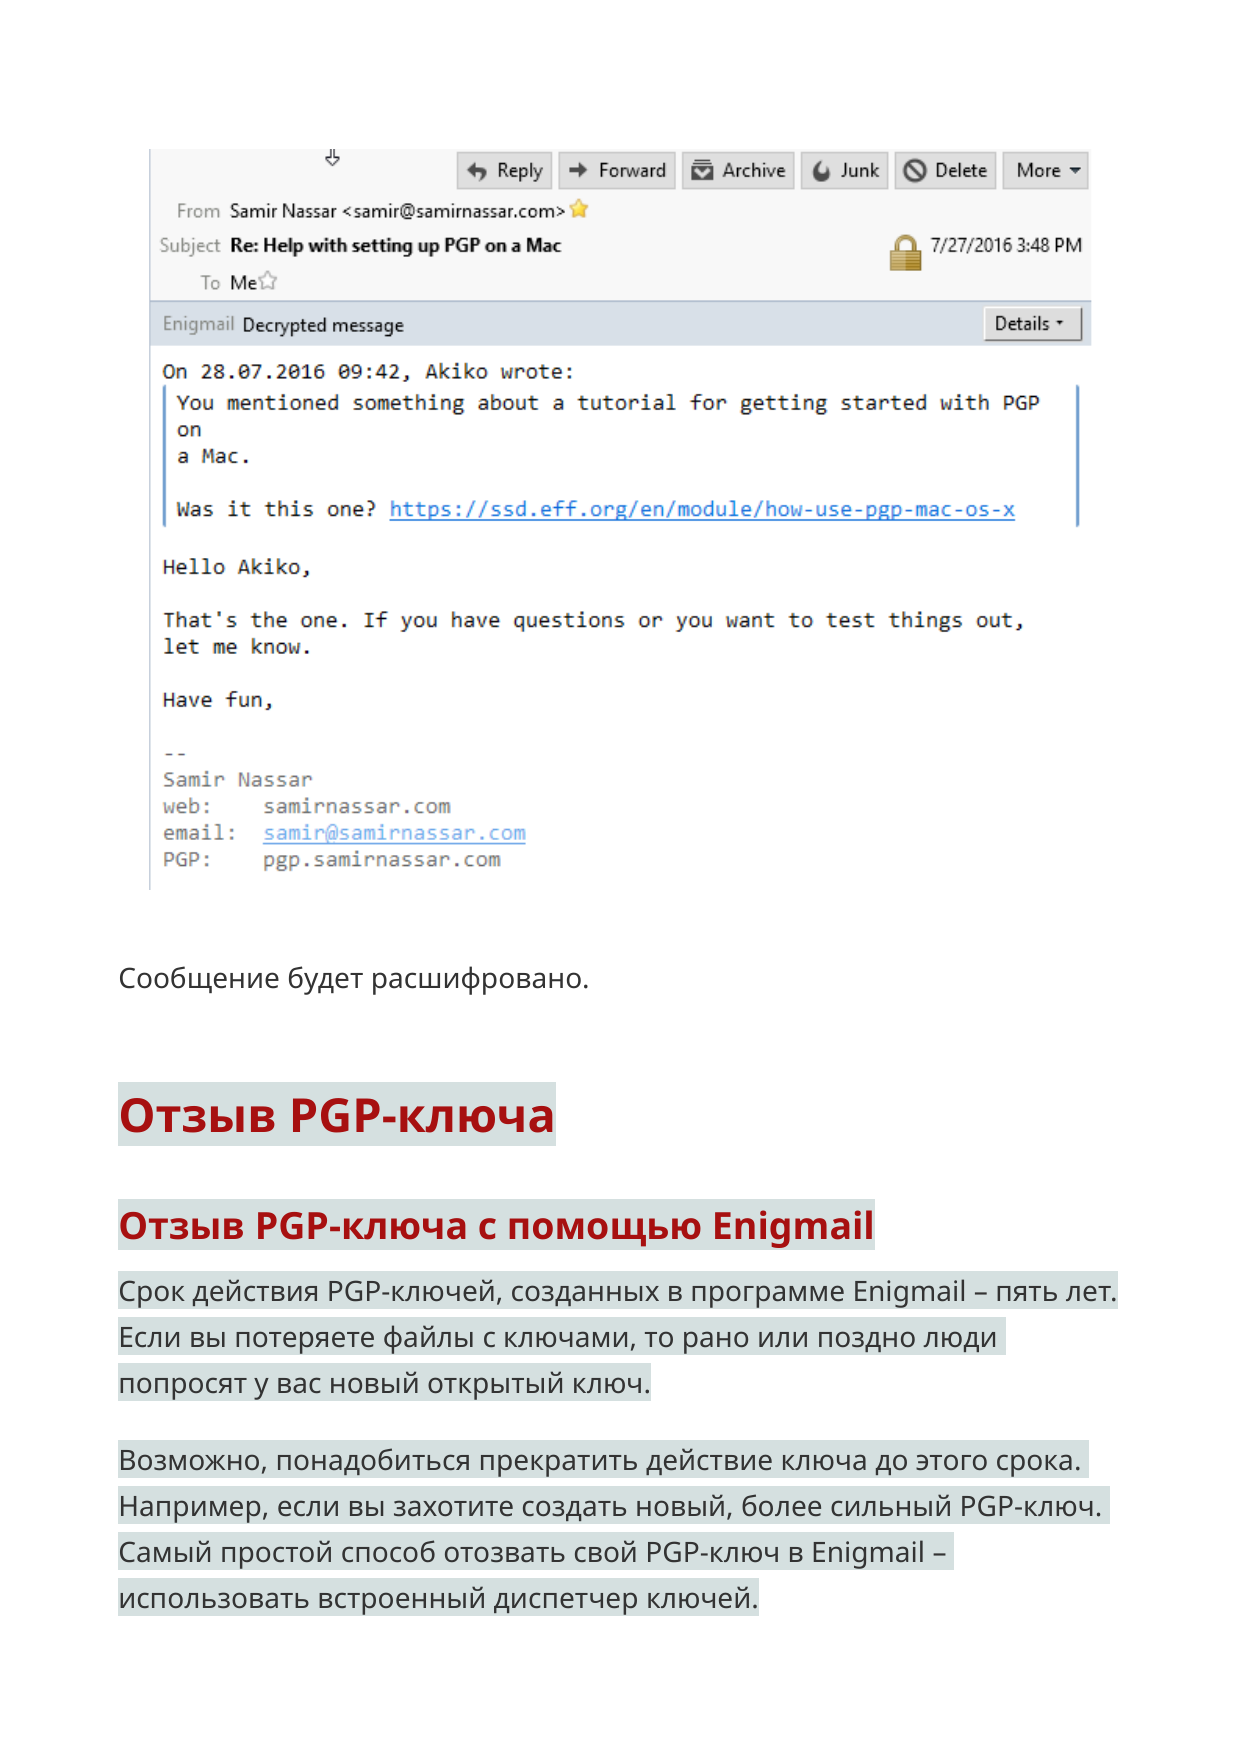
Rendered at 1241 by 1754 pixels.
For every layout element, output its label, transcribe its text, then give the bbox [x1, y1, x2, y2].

text Сообщение будет расшифровано. [118, 958, 1122, 997]
picture [149, 149, 1092, 890]
subtitle Отзыв PGP-ключа [118, 1082, 1122, 1146]
text Возможно, понадобиться прекратить действие ключа до этого срока. Например, если вы захотите создать новый, более сильный PGP-ключ. Самый простой способ отозвать свой PGP-ключ в Enigmail – использовать встроенный диспетчер ключей. [118, 1440, 1122, 1616]
text Срок действия PGP-ключей, созданных в программе Enigmail – пять лет. Если вы потеряете файлы с ключами, то рано или поздно люди попросят у вас новый открытый ключ. [118, 1271, 1122, 1401]
subtitle Отзыв PGP-ключа с помощью Enigmail [118, 1199, 1122, 1250]
